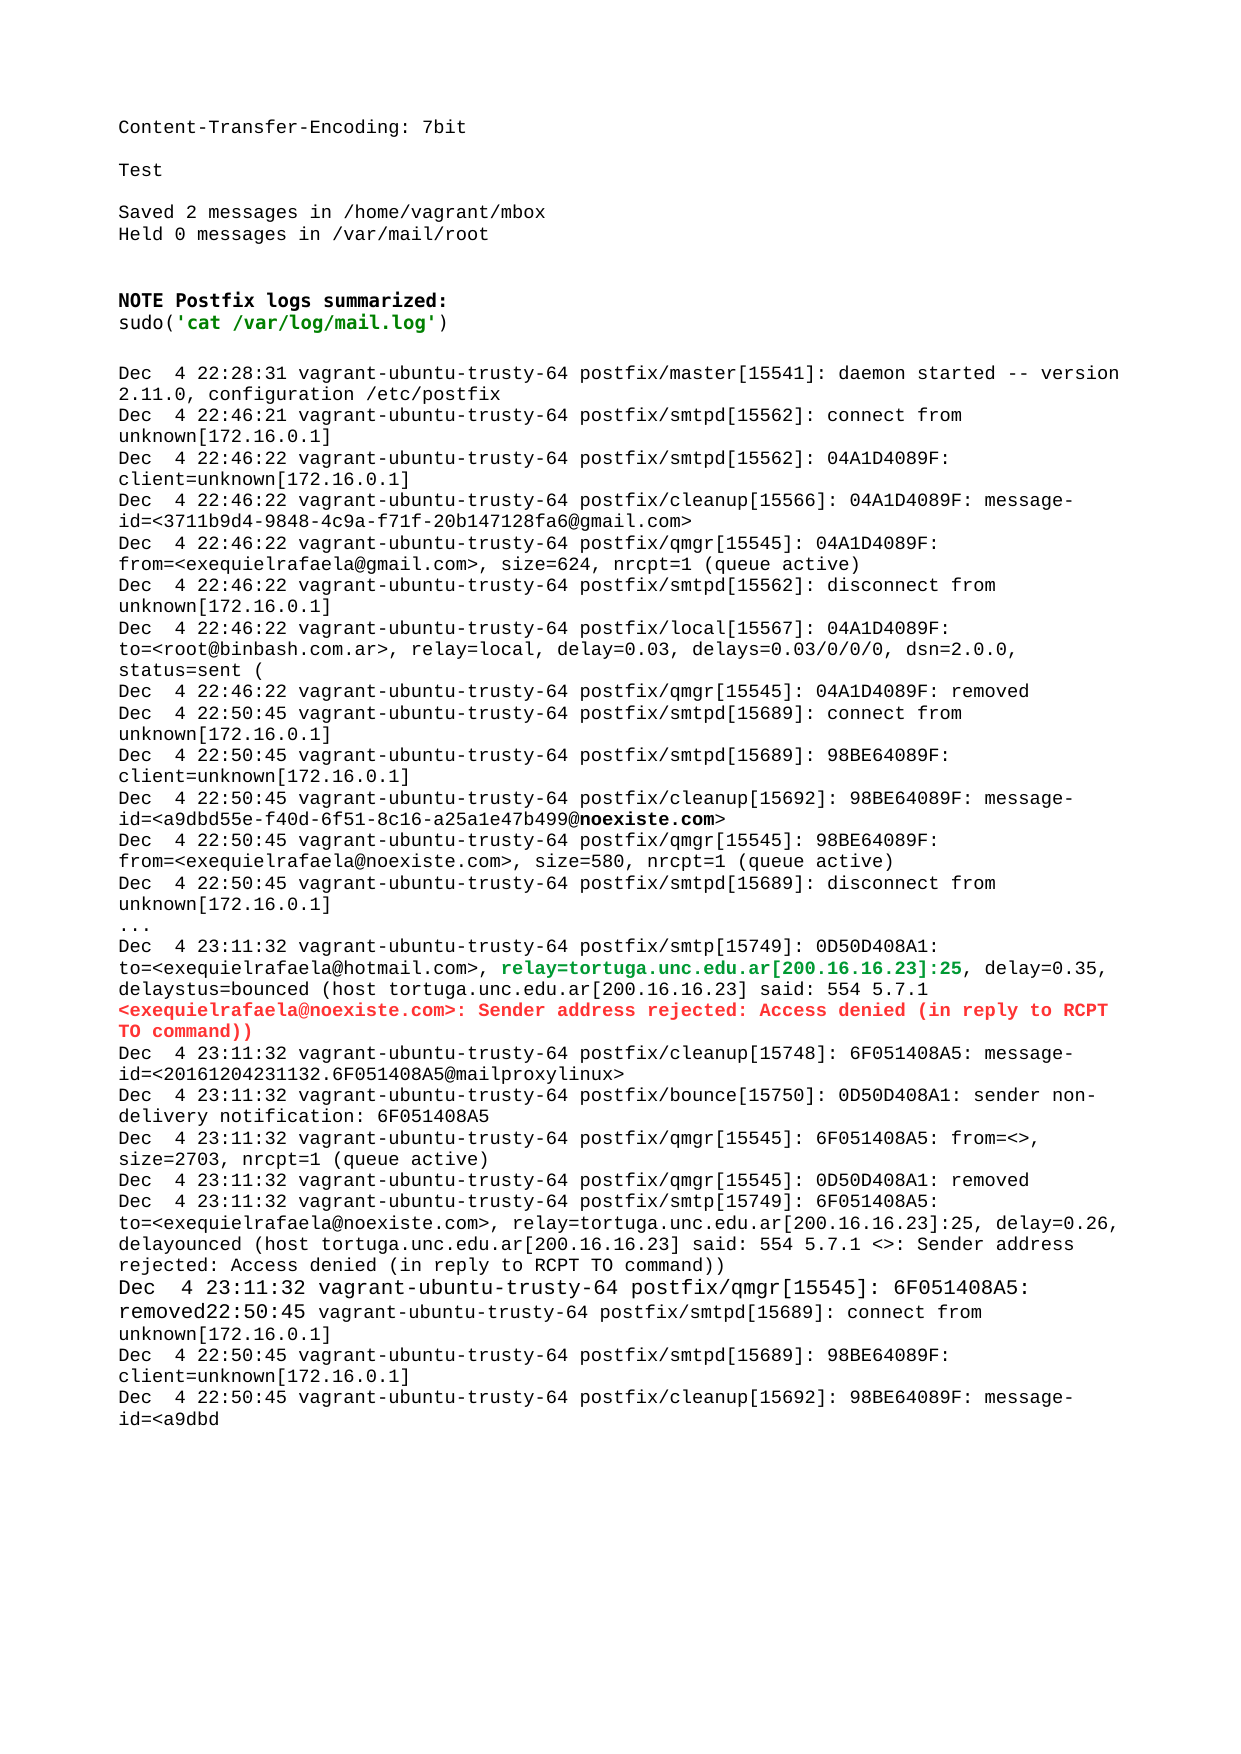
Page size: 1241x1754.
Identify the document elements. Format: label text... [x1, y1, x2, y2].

text Dec 4 22:46:22 vagrant-ubuntu-trusty-64 postfix/smtpd[15562]: 04A1D4089F: client=unknown[172.16.0.1] [118, 448, 1122, 491]
text Dec 4 22:50:45 vagrant-ubuntu-trusty-64 postfix/smtpd[15689]: disconnect from unknown[172.16.0.1] [118, 873, 1122, 916]
text Saved 2 messages in /home/vagrant/mbox [118, 203, 1122, 224]
text Dec 4 23:11:32 vagrant-ubuntu-trusty-64 postfix/qmgr[15545]: 0D50D408A1: removed [118, 1171, 1122, 1192]
text Dec 4 23:11:32 vagrant-ubuntu-trusty-64 postfix/bounce[15750]: 0D50D408A1: sender non-delivery notification: 6F051408A5 [118, 1086, 1122, 1128]
text Dec 4 23:11:32 vagrant-ubuntu-trusty-64 postfix/smtp[15749]: 6F051408A5: to=<exequielrafaela@noexiste.com>, relay=tortuga.unc.edu.ar[200.16.16.23]:25, delay=0.26, delayounced (host tortuga.unc.edu.ar[200.16.16.23] said: 554 5.7.1 <>: Sender address rejected: Access denied (in reply to RCPT TO command)) [118, 1192, 1122, 1277]
text Dec 4 23:11:32 vagrant-ubuntu-trusty-64 postfix/cleanup[15748]: 6F051408A5: message-id=<20161204231132.6F051408A5@mailproxylinux> [118, 1043, 1122, 1086]
text Content-Transfer-Encoding: 7bit [118, 118, 1122, 139]
text Dec 4 22:46:22 vagrant-ubuntu-trusty-64 postfix/qmgr[15545]: 04A1D4089F: from=<exequielrafaela@gmail.com>, size=624, nrcpt=1 (queue active) [118, 533, 1122, 576]
text Dec 4 22:46:22 vagrant-ubuntu-trusty-64 postfix/qmgr[15545]: 04A1D4089F: removed [118, 682, 1122, 703]
text sudo('cat /var/log/mail.log') [118, 312, 1122, 334]
text Dec 4 22:50:45 vagrant-ubuntu-trusty-64 postfix/qmgr[15545]: 98BE64089F: from=<exequielrafaela@noexiste.com>, size=580, nrcpt=1 (queue active) [118, 831, 1122, 873]
text Dec 4 23:11:32 vagrant-ubuntu-trusty-64 postfix/qmgr[15545]: 6F051408A5: from=<>, size=2703, nrcpt=1 (queue active) [118, 1128, 1122, 1171]
text ... [118, 916, 1122, 937]
text Dec 4 23:11:32 vagrant-ubuntu-trusty-64 postfix/smtp[15749]: 0D50D408A1: to=<exequielrafaela@hotmail.com>, relay=tortuga.unc.edu.ar[200.16.16.23]:25, delay=0.35, delaystus=bounced (host tortuga.unc.edu.ar[200.16.16.23] said: 554 5.7.1 <exequielrafaela@noexiste.com>: Sender address rejected: Access denied (in reply to RCPT TO command)) [118, 937, 1122, 1043]
text Dec 4 22:50:45 vagrant-ubuntu-trusty-64 postfix/cleanup[15692]: 98BE64089F: message-id=<a9dbd55e-f40d-6f51-8c16-a25a1e47b499@noexiste.com> [118, 788, 1122, 831]
text Test [118, 161, 1122, 182]
text Dec 4 22:50:45 vagrant-ubuntu-trusty-64 postfix/smtpd[15689]: connect from unknown[172.16.0.1] [118, 703, 1122, 746]
text Dec 4 23:11:32 vagrant-ubuntu-trusty-64 postfix/qmgr[15545]: 6F051408A5: removed22:50:45 vagrant-ubuntu-trusty-64 postfix/smtpd[15689]: connect from unknown[172.16.0.1] [118, 1277, 1122, 1346]
text Dec 4 22:28:31 vagrant-ubuntu-trusty-64 postfix/master[15541]: daemon started -- version 2.11.0, configuration /etc/postfix [118, 363, 1122, 406]
text Dec 4 22:46:22 vagrant-ubuntu-trusty-64 postfix/cleanup[15566]: 04A1D4089F: message-id=<3711b9d4-9848-4c9a-f71f-20b147128fa6@gmail.com> [118, 491, 1122, 533]
text Dec 4 22:50:45 vagrant-ubuntu-trusty-64 postfix/cleanup[15692]: 98BE64089F: message-id=<a9dbd [118, 1388, 1122, 1431]
text Dec 4 22:46:21 vagrant-ubuntu-trusty-64 postfix/smtpd[15562]: connect from unknown[172.16.0.1] [118, 406, 1122, 448]
text Held 0 messages in /var/mail/root [118, 224, 1122, 246]
text Dec 4 22:50:45 vagrant-ubuntu-trusty-64 postfix/smtpd[15689]: 98BE64089F: client=unknown[172.16.0.1] [118, 746, 1122, 788]
text Dec 4 22:46:22 vagrant-ubuntu-trusty-64 postfix/smtpd[15562]: disconnect from unknown[172.16.0.1] [118, 576, 1122, 618]
text Dec 4 22:50:45 vagrant-ubuntu-trusty-64 postfix/smtpd[15689]: 98BE64089F: client=unknown[172.16.0.1] [118, 1346, 1122, 1388]
text NOTE Postfix logs summarized: [118, 290, 1122, 312]
text Dec 4 22:46:22 vagrant-ubuntu-trusty-64 postfix/local[15567]: 04A1D4089F: to=<root@binbash.com.ar>, relay=local, delay=0.03, delays=0.03/0/0/0, dsn=2.0.0, status=sent ( [118, 618, 1122, 682]
